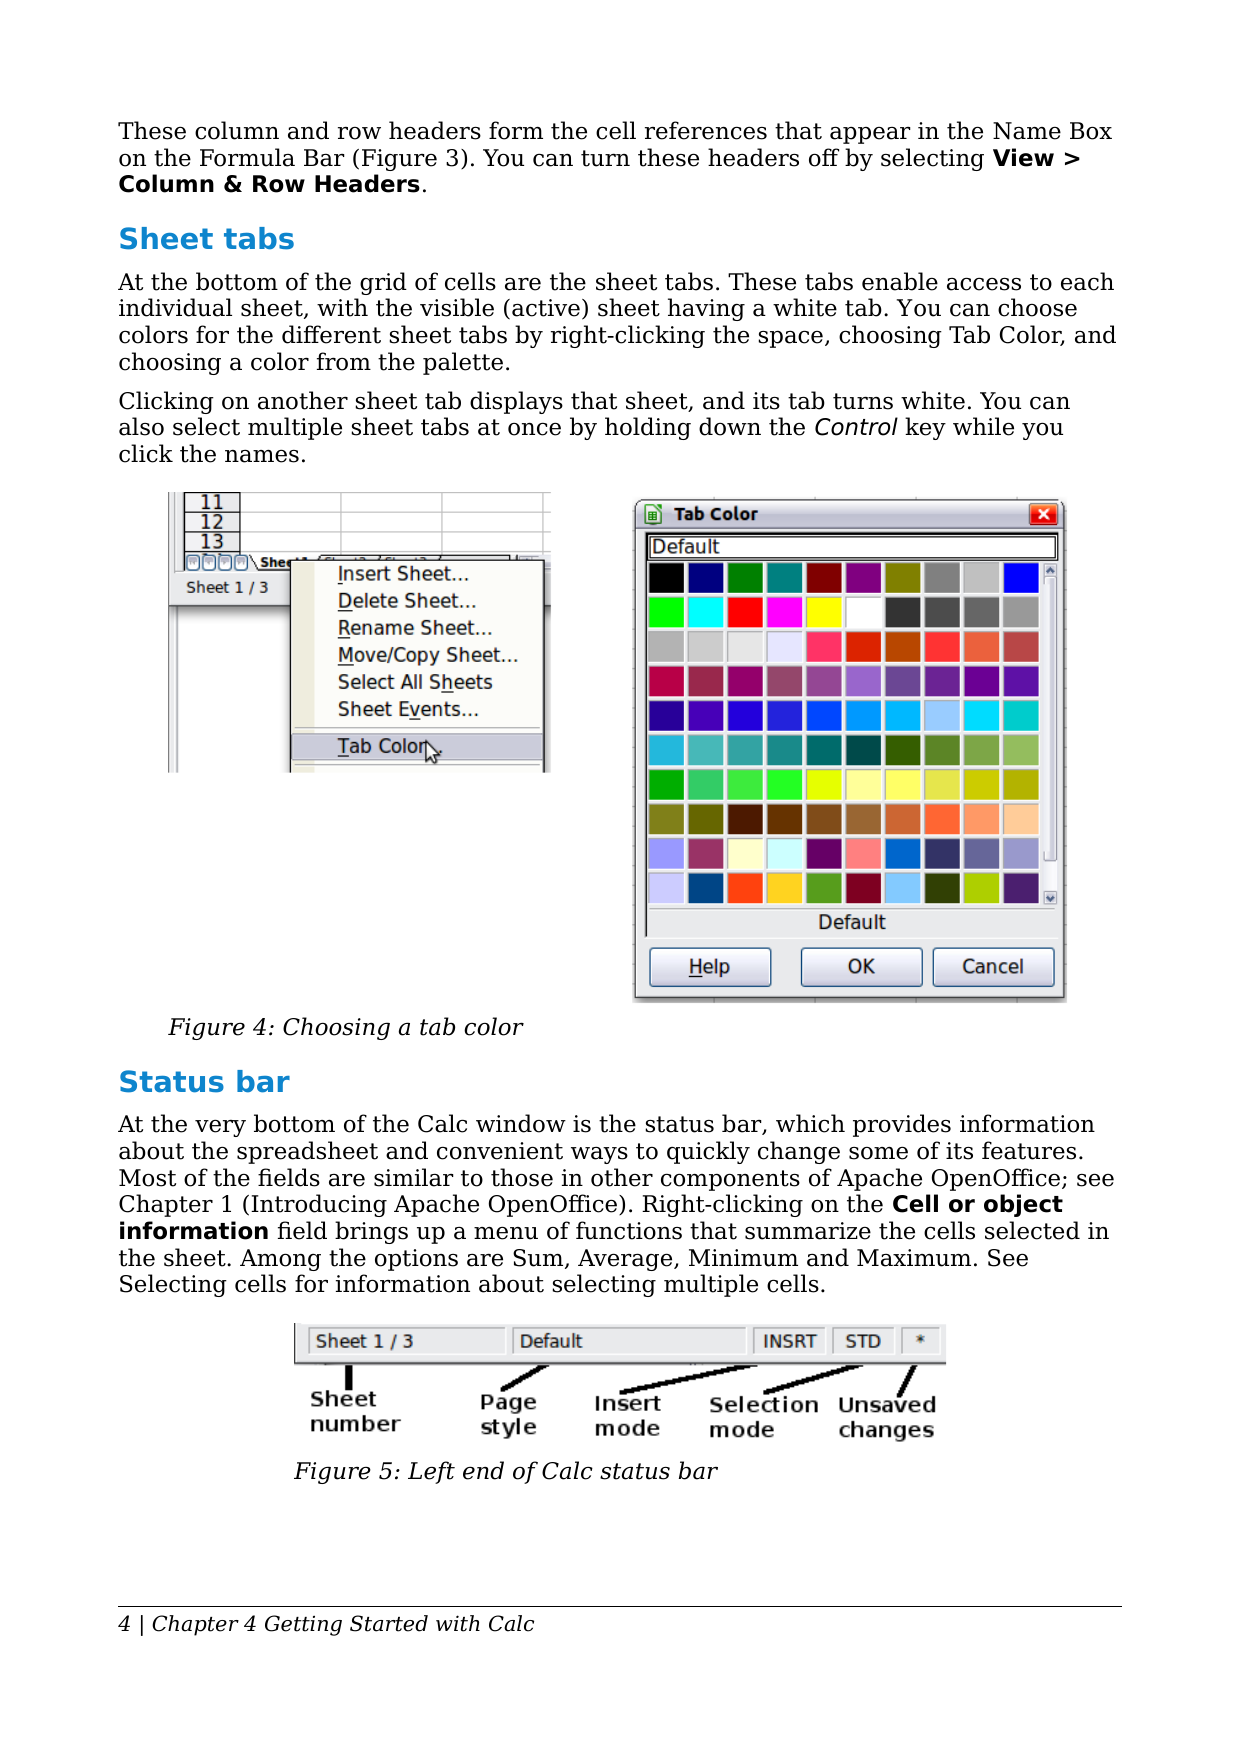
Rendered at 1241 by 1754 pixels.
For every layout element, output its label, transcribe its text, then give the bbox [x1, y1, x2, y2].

picture [294, 1323, 947, 1452]
subtitle Status bar [118, 1065, 1122, 1099]
text At the bottom of the grid of cells are the sheet tabs. These tabs enable access to each individual sheet, with the visible (active) sheet having a white tab. You can choose colors for the different sheet tabs by right-clicking the space, choosing Tab Color, and choosing a color from the palette. [118, 269, 1122, 375]
text Figure 5: Left end of Calc status bar [294, 1458, 946, 1485]
subtitle Sheet tabs [118, 222, 1122, 256]
text These column and row headers form the cell references that appear in the Name Box on the Formula Bar (Figure 3). You can turn these headers off by selecting View > Column & Row Headers. [118, 118, 1122, 198]
picture [168, 492, 1072, 1008]
text Figure 4: Choosing a tab color [168, 1014, 1072, 1041]
text Clicking on another sheet tab displays that sheet, and its tab turns white. You can also select multiple sheet tabs at once by holding down the Control key while you click the names. [118, 388, 1122, 468]
text At the very bottom of the Calc window is the status bar, which provides information about the spreadsheet and convenient ways to quickly change some of its features. Most of the fields are similar to those in other components of Apache OpenOffice; see Chapter 1 (Introducing Apache OpenOffice). Right-clicking on the Cell or object information field brings up a menu of functions that summarize the cells selected in the sheet. Among the options are Sum, Average, Minimum and Maximum. See Selecting cells for information about selecting multiple cells. [118, 1112, 1122, 1298]
